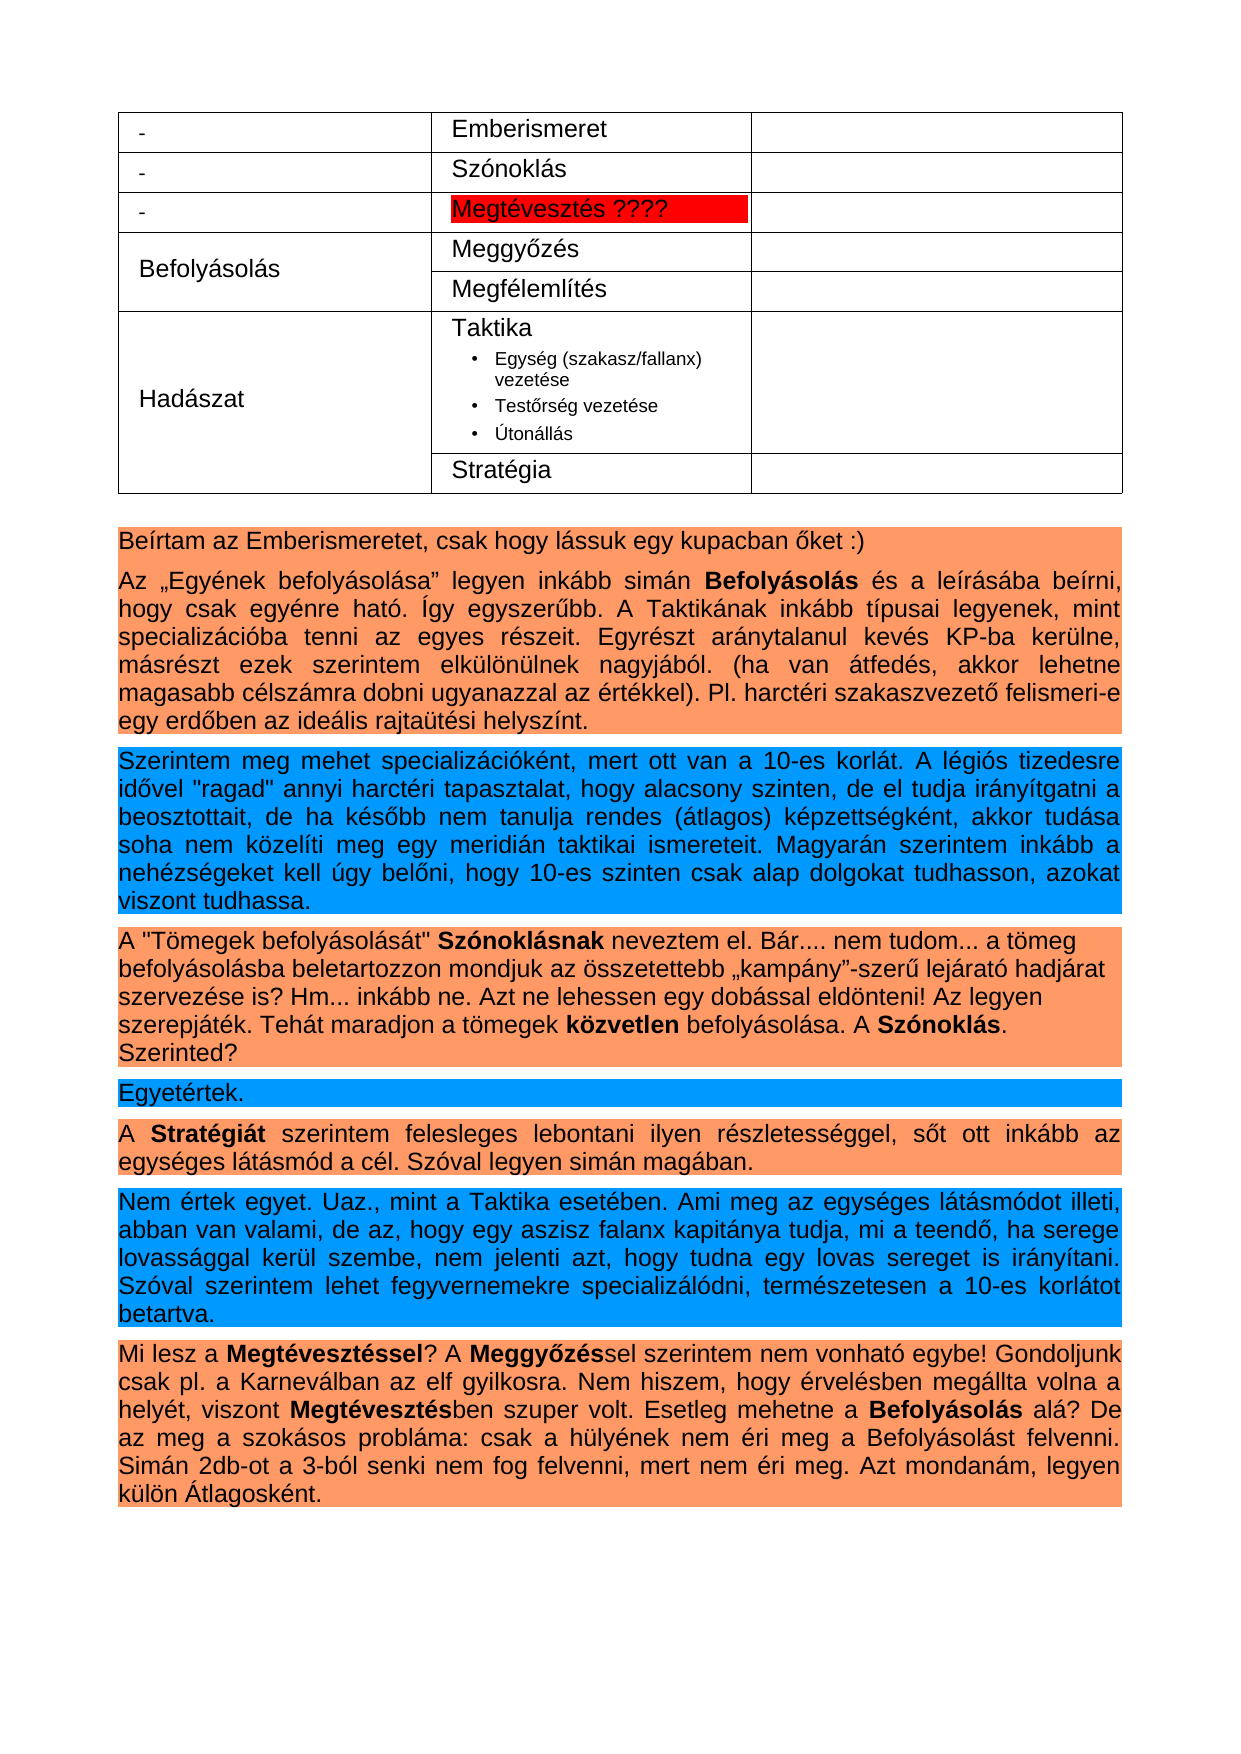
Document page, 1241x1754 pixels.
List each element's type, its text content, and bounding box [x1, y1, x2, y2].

table_header Meggyőzés [432, 233, 751, 271]
table_cell [752, 193, 1122, 232]
table_cell Hadászat [119, 312, 431, 493]
table_cell Befolyásolás [119, 233, 431, 311]
table_header [752, 113, 1122, 152]
table_cell [752, 153, 1122, 192]
table_header [752, 233, 1122, 271]
table_cell [752, 454, 1122, 493]
text Mi lesz a Megtévesztéssel? A Meggyőzéssel szerintem nem vonható egybe! Gondoljunk csak pl. a Karneválban az elf gyilkosra. Nem hiszem, hogy érvelésben megállta volna a helyét, viszont Megtévesztésben szuper volt. Esetleg mehetne a Befolyásolás alá? De az meg a szokásos probláma: csak a hülyének nem éri meg a Befolyásolást felvenni. Simán 2db-ot a 3-ból senki nem fog felvenni, mert nem éri meg. Azt mondanám, legyen külön Átlagosként. [118, 1340, 1122, 1507]
table_cell - [119, 193, 431, 232]
text Egyetértek. [118, 1079, 1122, 1107]
table_cell Stratégia [432, 454, 751, 493]
table_cell [752, 272, 1122, 311]
text A "Tömegek befolyásolását" Szónoklásnak neveztem el. Bár.... nem tudom... a tömeg befolyásolásba beletartozzon mondjuk az összetettebb „kampány”-szerű lejárató hadjárat szervezése is? Hm... inkább ne. Azt ne lehessen egy dobással eldönteni! Az legyen szerepjáték. Tehát maradjon a tömegek közvetlen befolyásolása. A Szónoklás. Szerinted? [118, 927, 1122, 1067]
text Az „Egyének befolyásolása” legyen inkább simán Befolyásolás és a leírásába beírni, hogy csak egyénre ható. Így egyszerűbb. A Taktikának inkább típusai legyenek, mint specializációba tenni az egyes részeit. Egyrészt aránytalanul kevés KP-ba kerülne, másrészt ezek szerintem elkülönülnek nagyjából. (ha van átfedés, akkor lehetne magasabb célszámra dobni ugyanazzal az értékkel). Pl. harctéri szakaszvezető felismeri-e egy erdőben az ideális rajtaütési helyszínt. [118, 567, 1122, 734]
text Beírtam az Emberismeretet, csak hogy lássuk egy kupacban őket :) [118, 527, 1122, 554]
table_cell Szónoklás [432, 153, 751, 192]
table_cell Megtévesztés ???? [432, 193, 751, 232]
table_header [752, 312, 1122, 453]
table_header Emberismeret [432, 113, 751, 152]
text Nem értek egyet. Uaz., mint a Taktika esetében. Ami meg az egységes látásmódot illeti, abban van valami, de az, hogy egy aszisz falanx kapitánya tudja, mi a teendő, ha serege lovassággal kerül szembe, nem jelenti azt, hogy tudna egy lovas sereget is irányítani. Szóval szerintem lehet fegyvernemekre specializálódni, természetesen a 10-es korlátot betartva. [118, 1188, 1122, 1327]
text A Stratégiát szerintem felesleges lebontani ilyen részletességgel, sőt ott inkább az egységes látásmód a cél. Szóval legyen simán magában. [118, 1119, 1122, 1175]
text Szerintem meg mehet specializációként, mert ott van a 10-es korlát. A légiós tizedesre idővel "ragad" annyi harctéri tapasztalat, hogy alacsony szinten, de el tudja irányítgatni a beosztottait, de ha később nem tanulja rendes (átlagos) képzettségként, akkor tudása soha nem közelíti meg egy meridián taktikai ismereteit. Magyarán szerintem inkább a nehézségeket kell úgy belőni, hogy 10-es szinten csak alap dolgokat tudhasson, azokat viszont tudhassa. [118, 747, 1122, 914]
table_header Taktika Egység (szakasz/fallanx) vezetése Testőrség vezetése Útonállás [432, 312, 751, 453]
table_cell Megfélemlítés [432, 272, 751, 311]
table_header - [119, 113, 431, 152]
table_cell - [119, 153, 431, 192]
